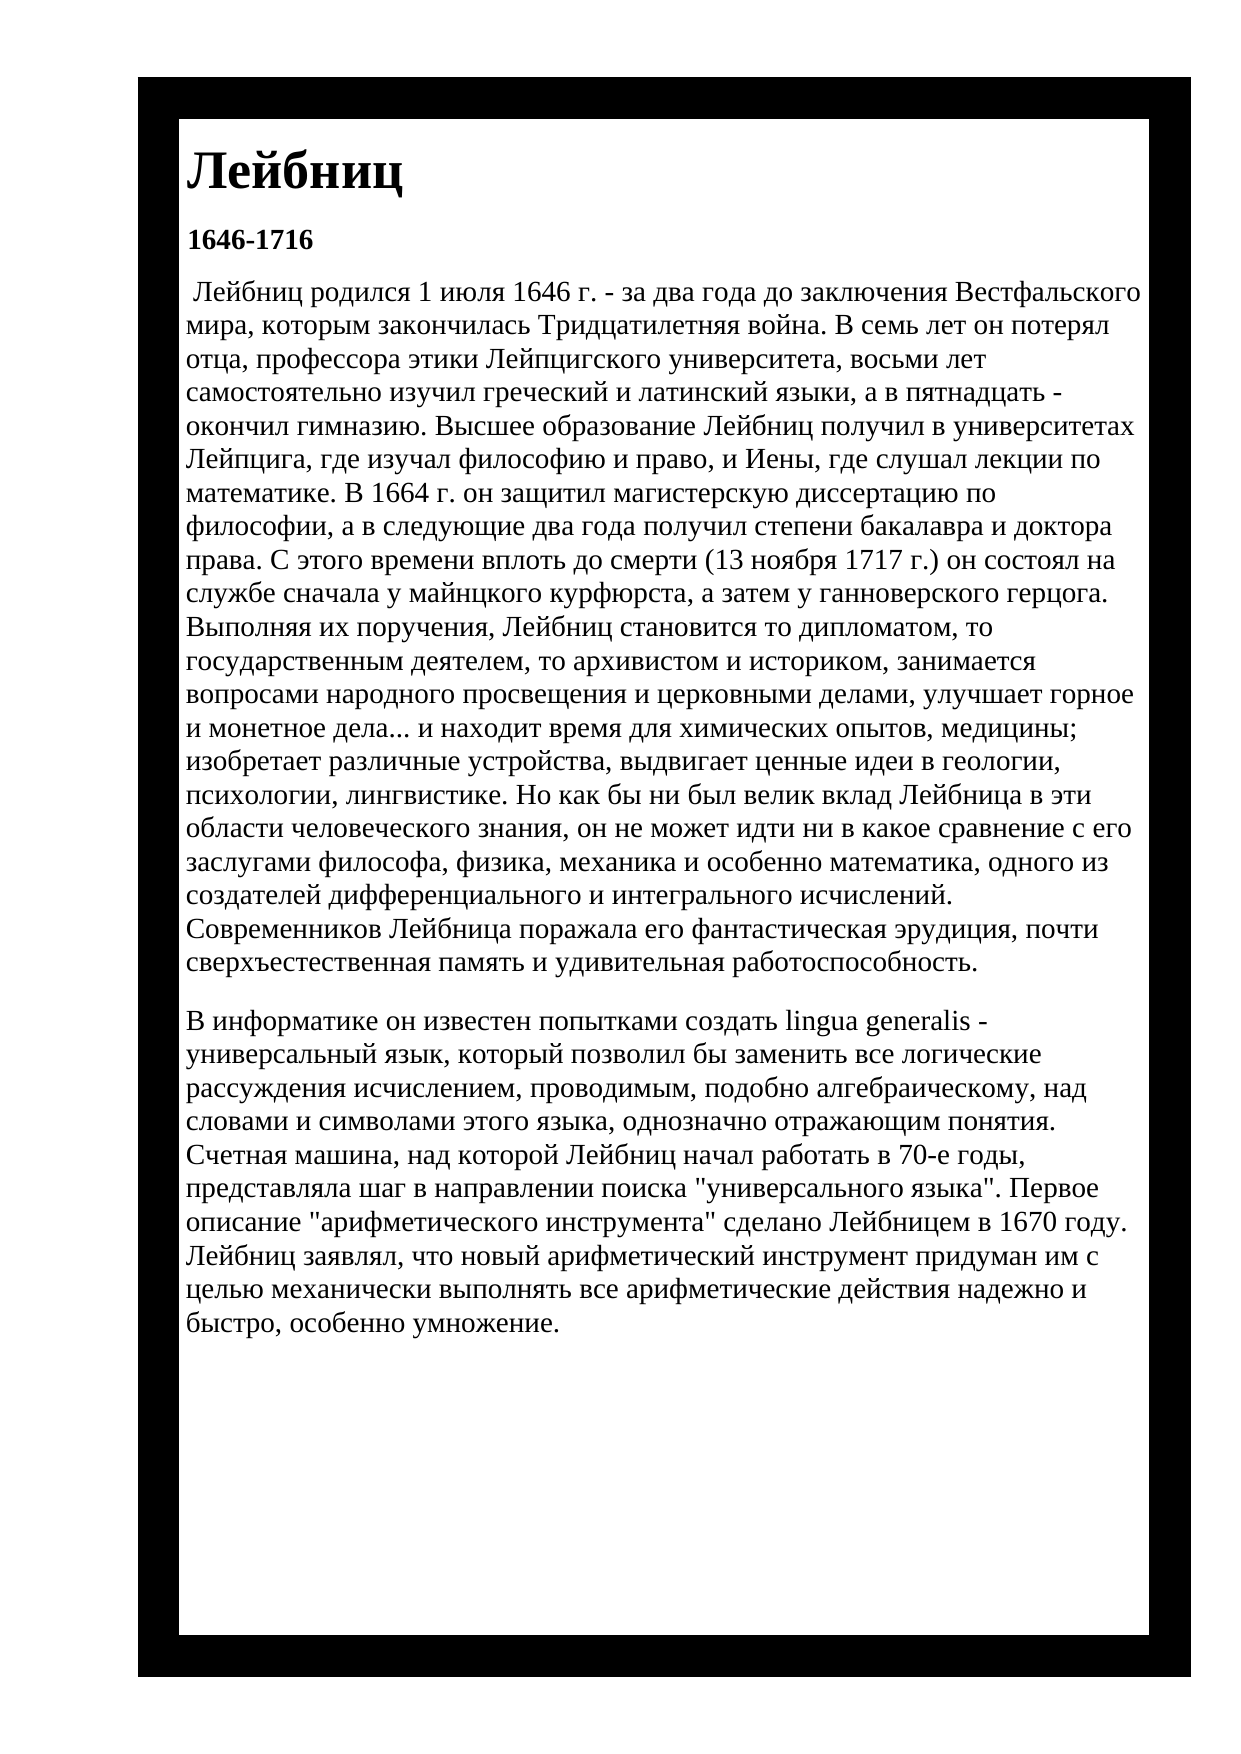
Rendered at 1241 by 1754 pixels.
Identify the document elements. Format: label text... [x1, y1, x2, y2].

subtitle Лейбниц [187, 138, 1143, 200]
subtitle Лейбниц родился 1 июля 1646 г. - за два года до заключения Вестфальского мира, которым закончилась Тридцатилетняя война. В семь лет он потерял отца, профессора этики Лейпцигского университета, восьми лет самостоятельно изучил греческий и латинский языки, а в пятнадцать - окончил гимназию. Высшее образование Лейбниц получил в университетах Лейпцига, где изучал философию и право, и Иены, где слушал лекции по математике. В 1664 г. он защитил магистерскую диссертацию по философии, а в следующие два года получил степени бакалавра и доктора права. С этого времени вплоть до смерти (13 ноября 1717 г.) он состоял на службе сначала у майнцкого курфюрста, а затем у ганноверского герцога. Выполняя их поручения, Лейбниц становится то дипломатом, то государственным деятелем, то архивистом и историком, занимается вопросами народного просвещения и церковными делами, улучшает горное и монетное дела... и находит время для химических опытов, медицины; изобретает различные устройства, выдвигает ценные идеи в геологии, психологии, лингвистике. Но как бы ни был велик вклад Лейбница в эти области человеческого знания, он не может идти ни в какое сравнение с его заслугами философа, физика, механика и особенно математика, одного из создателей дифференциального и интегрального исчислений. Современников Лейбница поражала его фантастическая эрудиция, почти сверхъестественная память и удивительная работоспособность. [186, 274, 1143, 978]
subtitle 1646-1716 [187, 222, 1143, 256]
subtitle В информатике он известен попытками создать lingua generalis - универсальный язык, который позволил бы заменить все логические рассуждения исчислением, проводимым, подобно алгебраическому, над словами и символами этого языка, однозначно отражающим понятия. Счетная машина, над которой Лейбниц начал работать в 70-е годы, представляла шаг в направлении поиска "универсального языка". Первое описание "арифметического инструмента" сделано Лейбницем в 1670 году. Лейбниц заявлял, что новый арифметический инструмент придуман им с целью механически выполнять все арифметические действия надежно и быстро, особенно умножение. [186, 1003, 1143, 1338]
